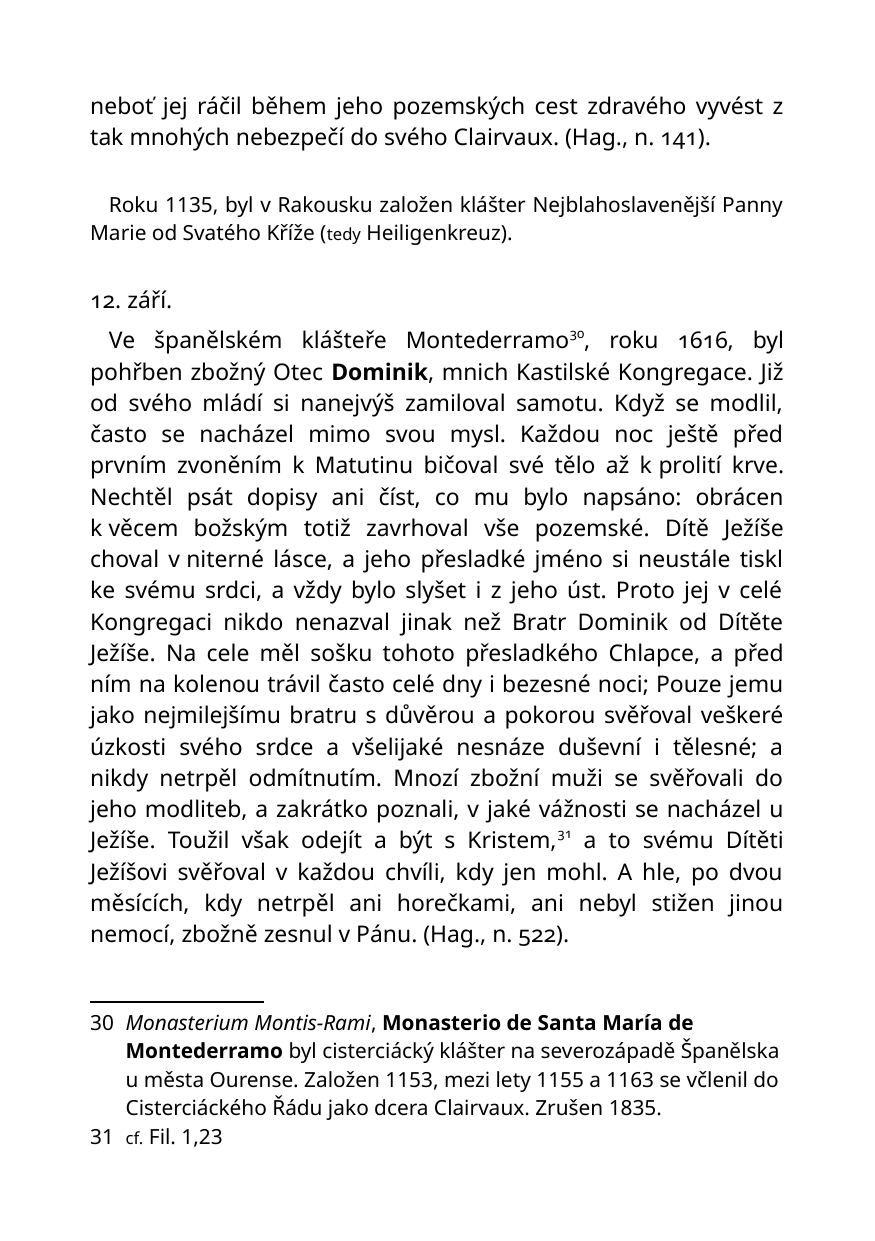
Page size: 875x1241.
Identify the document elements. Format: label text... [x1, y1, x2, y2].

text Roku 1135, byl v Rakousku založen klášter Nejblahoslavenější Panny Marie od Svatého Kříže (tedy Heiligenkreuz). [90, 190, 784, 247]
text neboť jej ráčil během jeho pozemských cest zdravého vyvést z tak mnohých nebezpečí do svého Clairvaux. (Hag., n. 141). [90, 90, 784, 152]
text Ve španělském klášteře Montederramo, roku 1616, byl pohřben zbožný Otec Dominik, mnich Kastilské Kongregace. Již od svého mládí si nanejvýš zamiloval samotu. Když se modlil, často se nacházel mimo svou mysl. Každou noc ještě před prvním zvoněním k Matutinu bičoval své tělo až k prolití krve. Nechtěl psát dopisy ani číst, co mu bylo napsáno: obrácen k věcem božským totiž zavrhoval vše pozemské. Dítě Ježíše choval v niterné lásce, a jeho přesladké jméno si neustále tiskl ke svému srdci, a vždy bylo slyšet i z jeho úst. Proto jej v celé Kongregaci nikdo nenazval jinak než Bratr Dominik od Dítěte Ježíše. Na cele měl sošku tohoto přesladkého Chlapce, a před ním na kolenou trávil často celé dny i bezesné noci; Pouze jemu jako nejmilejšímu bratru s důvěrou a pokorou svěřoval veškeré úzkosti svého srdce a všelijaké nesnáze duševní i tělesné; a nikdy netrpěl odmítnutím. Mnozí zbožní muži se svěřovali do jeho modliteb, a zakrátko poznali, v jaké vážnosti se nacházel u Ježíše. Toužil však odejít a být s Kristem, a to svému Dítěti Ježíšovi svěřoval v každou chvíli, kdy jen mohl. A hle, po dvou měsících, kdy netrpěl ani horečkami, ani nebyl stižen jinou nemocí, zbožně zesnul v Pánu. (Hag., n. 522). [90, 324, 784, 949]
text 12. září. [90, 284, 784, 315]
text cf. Fil. 1,23 [90, 1122, 784, 1150]
text Monasterium Montis-Rami, Monasterio de Santa María de Montederramo byl cisterciácký klášter na severozápadě Španělska u města Ourense. Založen 1153, mezi lety 1155 a 1163 se včlenil do Cisterciáckého Řádu jako dcera Clairvaux. Zrušen 1835. [90, 1008, 784, 1122]
